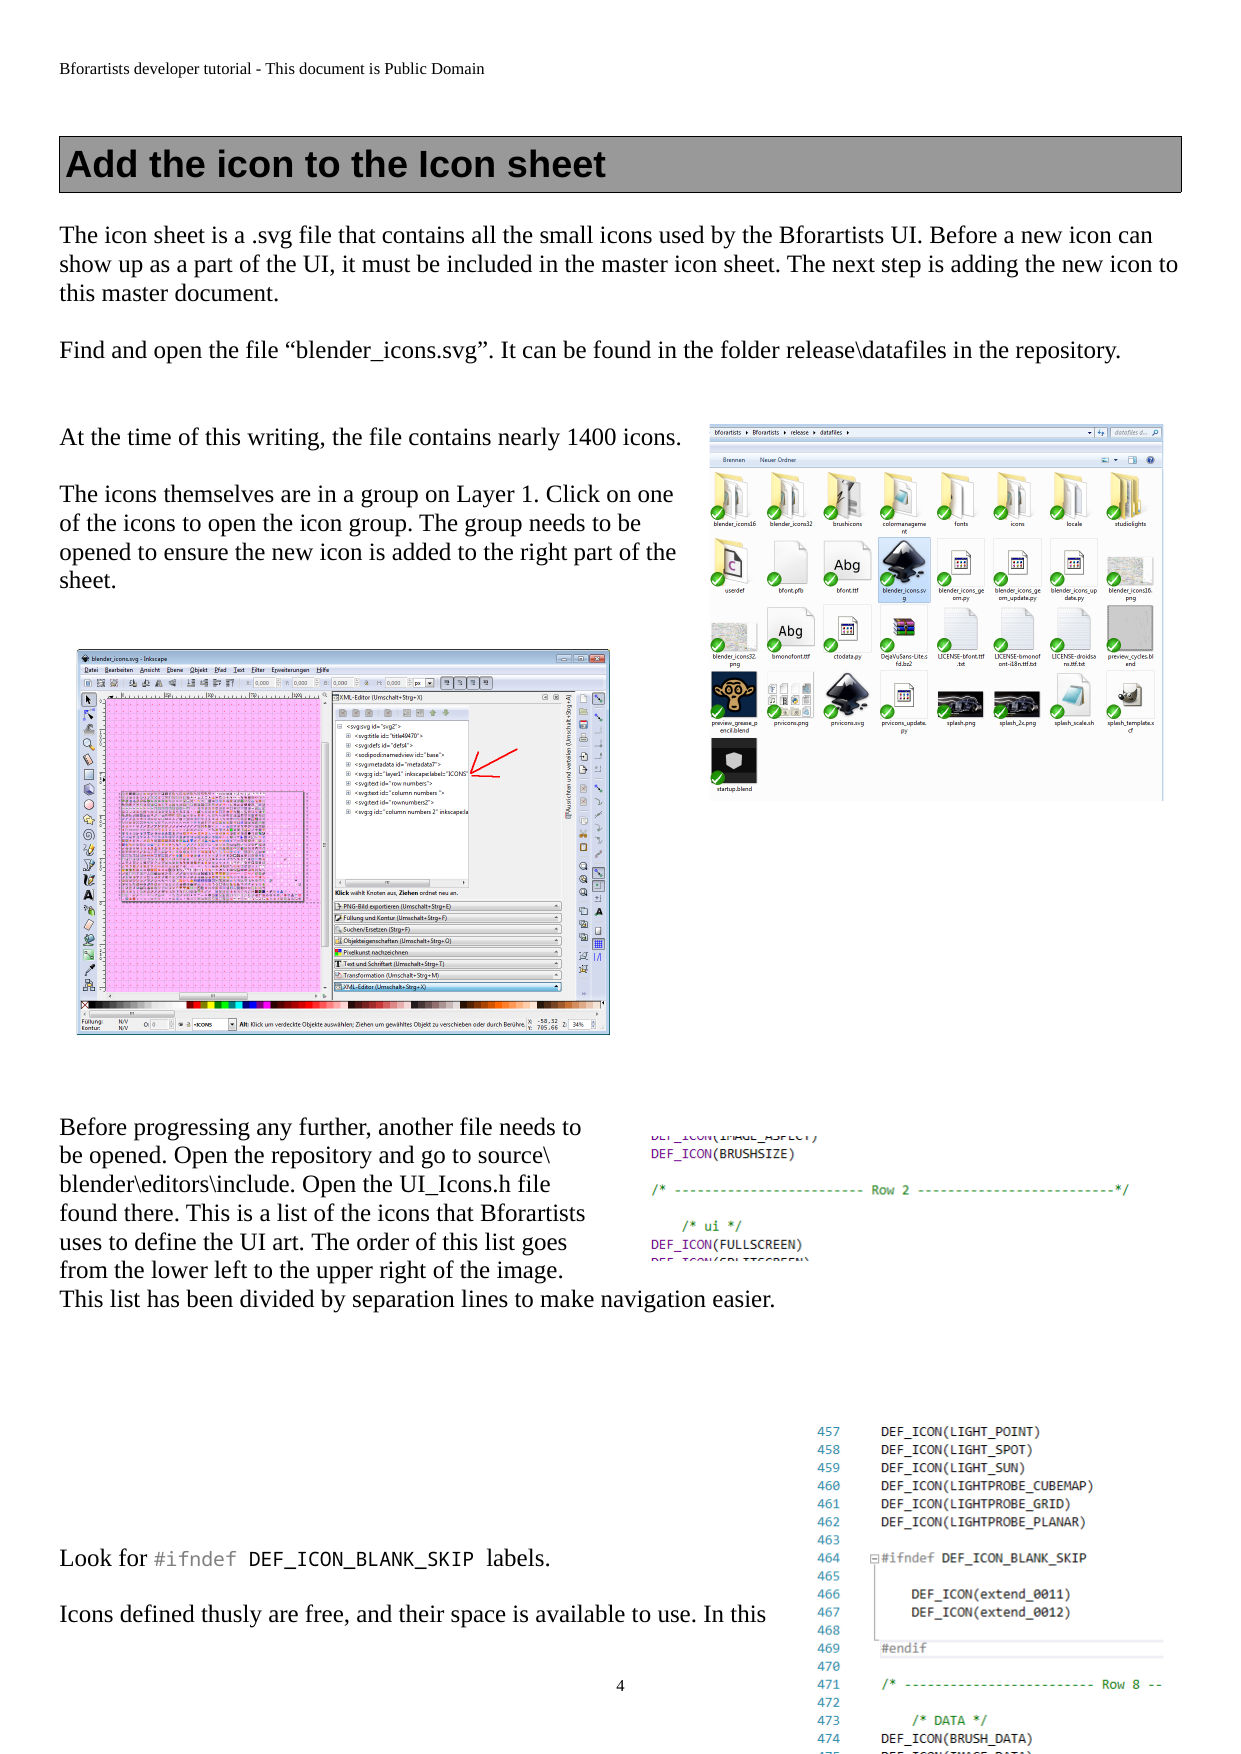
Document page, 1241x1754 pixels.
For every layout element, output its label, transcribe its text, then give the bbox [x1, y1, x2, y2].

text Look for #ifndef DEF_ICON_BLANK_SKIP labels. [59, 1543, 812, 1572]
picture [812, 1423, 1164, 1754]
text The icon sheet is a .svg file that contains all the small icons used by the Bforartists UI. Before a new icon can show up as a part of the UI, it must be included in the master icon sheet. The next step is adding the new icon to this master document. [59, 221, 1181, 307]
text Find and open the file “blender_icons.svg”. It can be found in the folder release\datafiles in the repository. [59, 336, 1181, 364]
picture [625, 1136, 1164, 1261]
text At the time of this writing, the file contains nearly 1400 icons. [59, 422, 1181, 451]
table_header Add the icon to the Icon sheet [60, 137, 1181, 192]
text Before progressing any further, another file needs to be opened. Open the repository and go to source\blender\editors\include. Open the UI_Icons.h file found there. This is a list of the icons that Bforartists uses to define the UI art. The order of this list goes from the lower left to the upper right of the image. This list has been divided by separation lines to make navigation easier. [59, 1112, 1181, 1313]
text Icons defined thusly are free, and their space is available to use. In this [59, 1599, 812, 1628]
picture [709, 424, 1164, 801]
text The icons themselves are in a group on Layer 1. Click on one of the icons to open the icon group. The group needs to be opened to ensure the new icon is added to the right part of the sheet. [59, 479, 709, 594]
picture [76, 649, 610, 1035]
